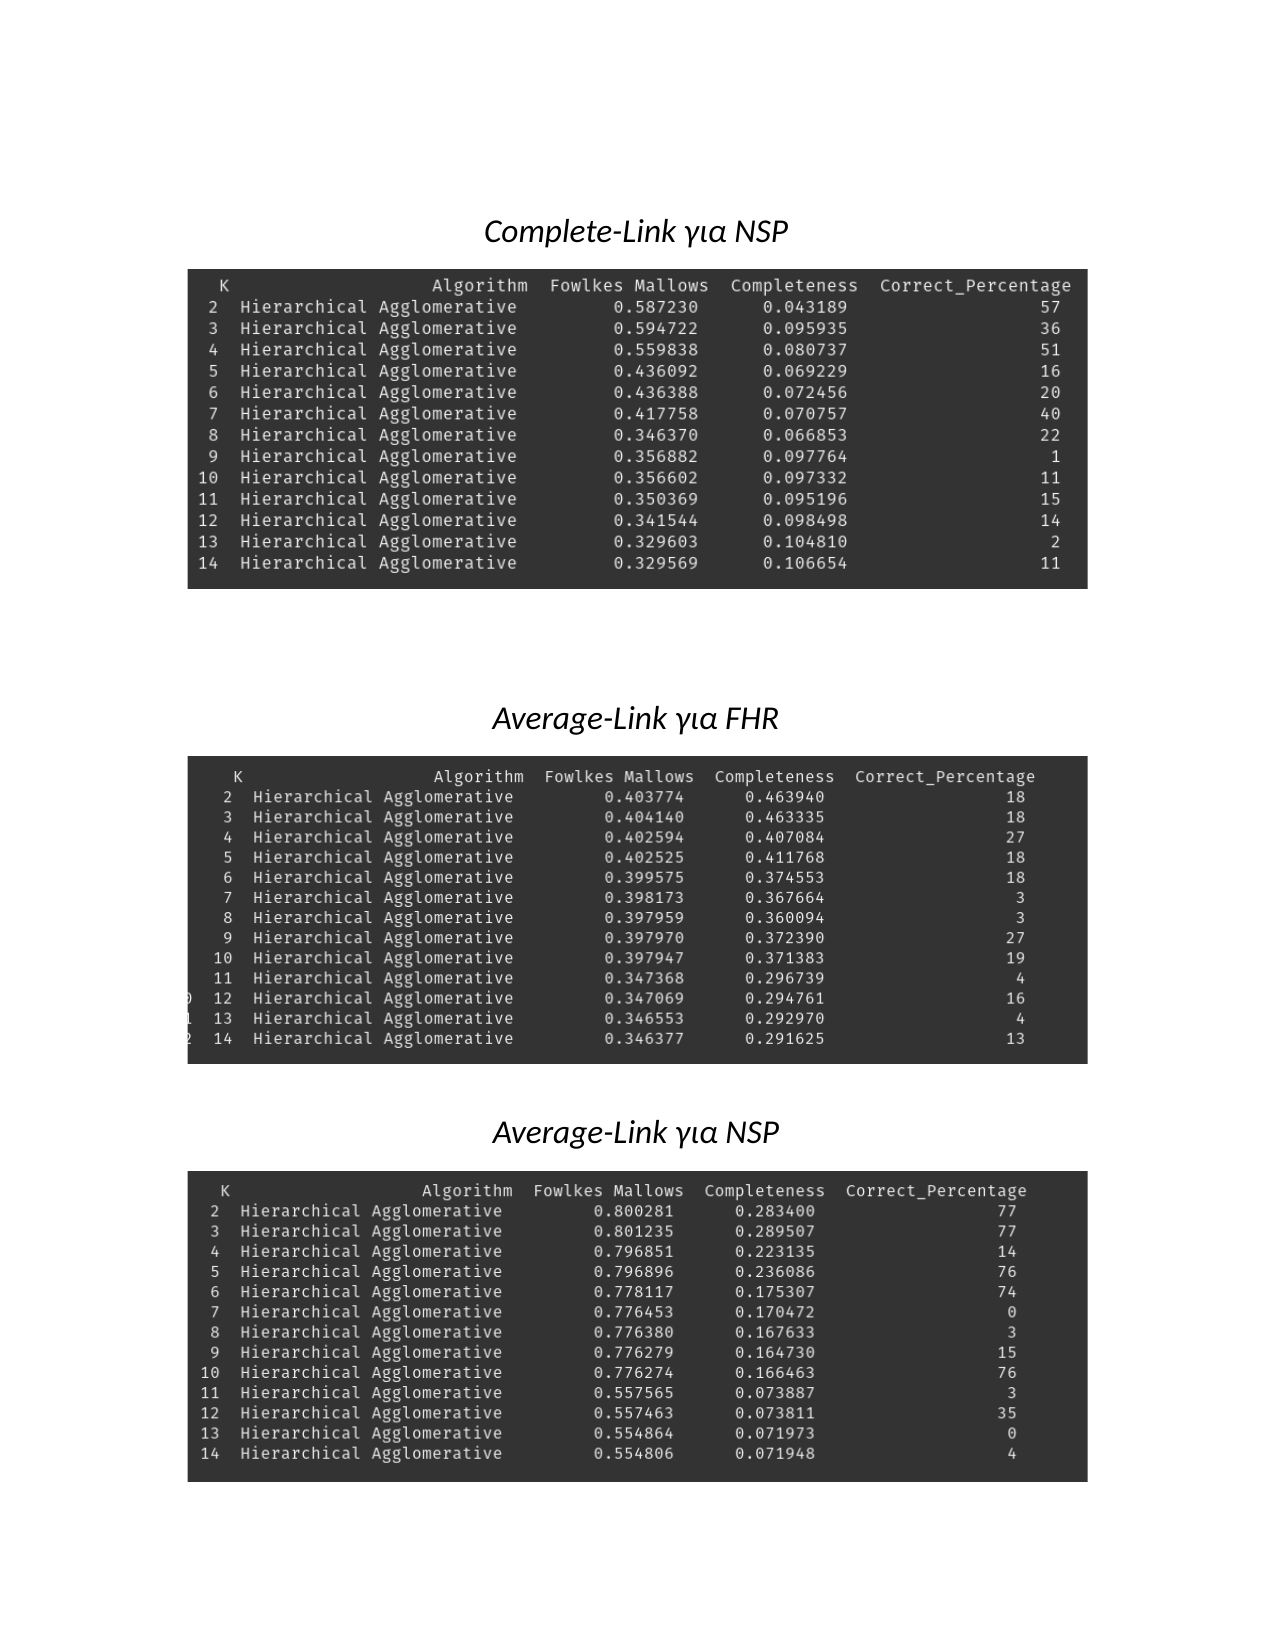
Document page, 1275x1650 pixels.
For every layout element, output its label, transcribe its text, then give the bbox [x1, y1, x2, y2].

text Average-Link για FHR [187, 697, 1087, 738]
text Average-Link για NSP [187, 1111, 1087, 1152]
text Complete-Link για NSP [187, 210, 1087, 251]
